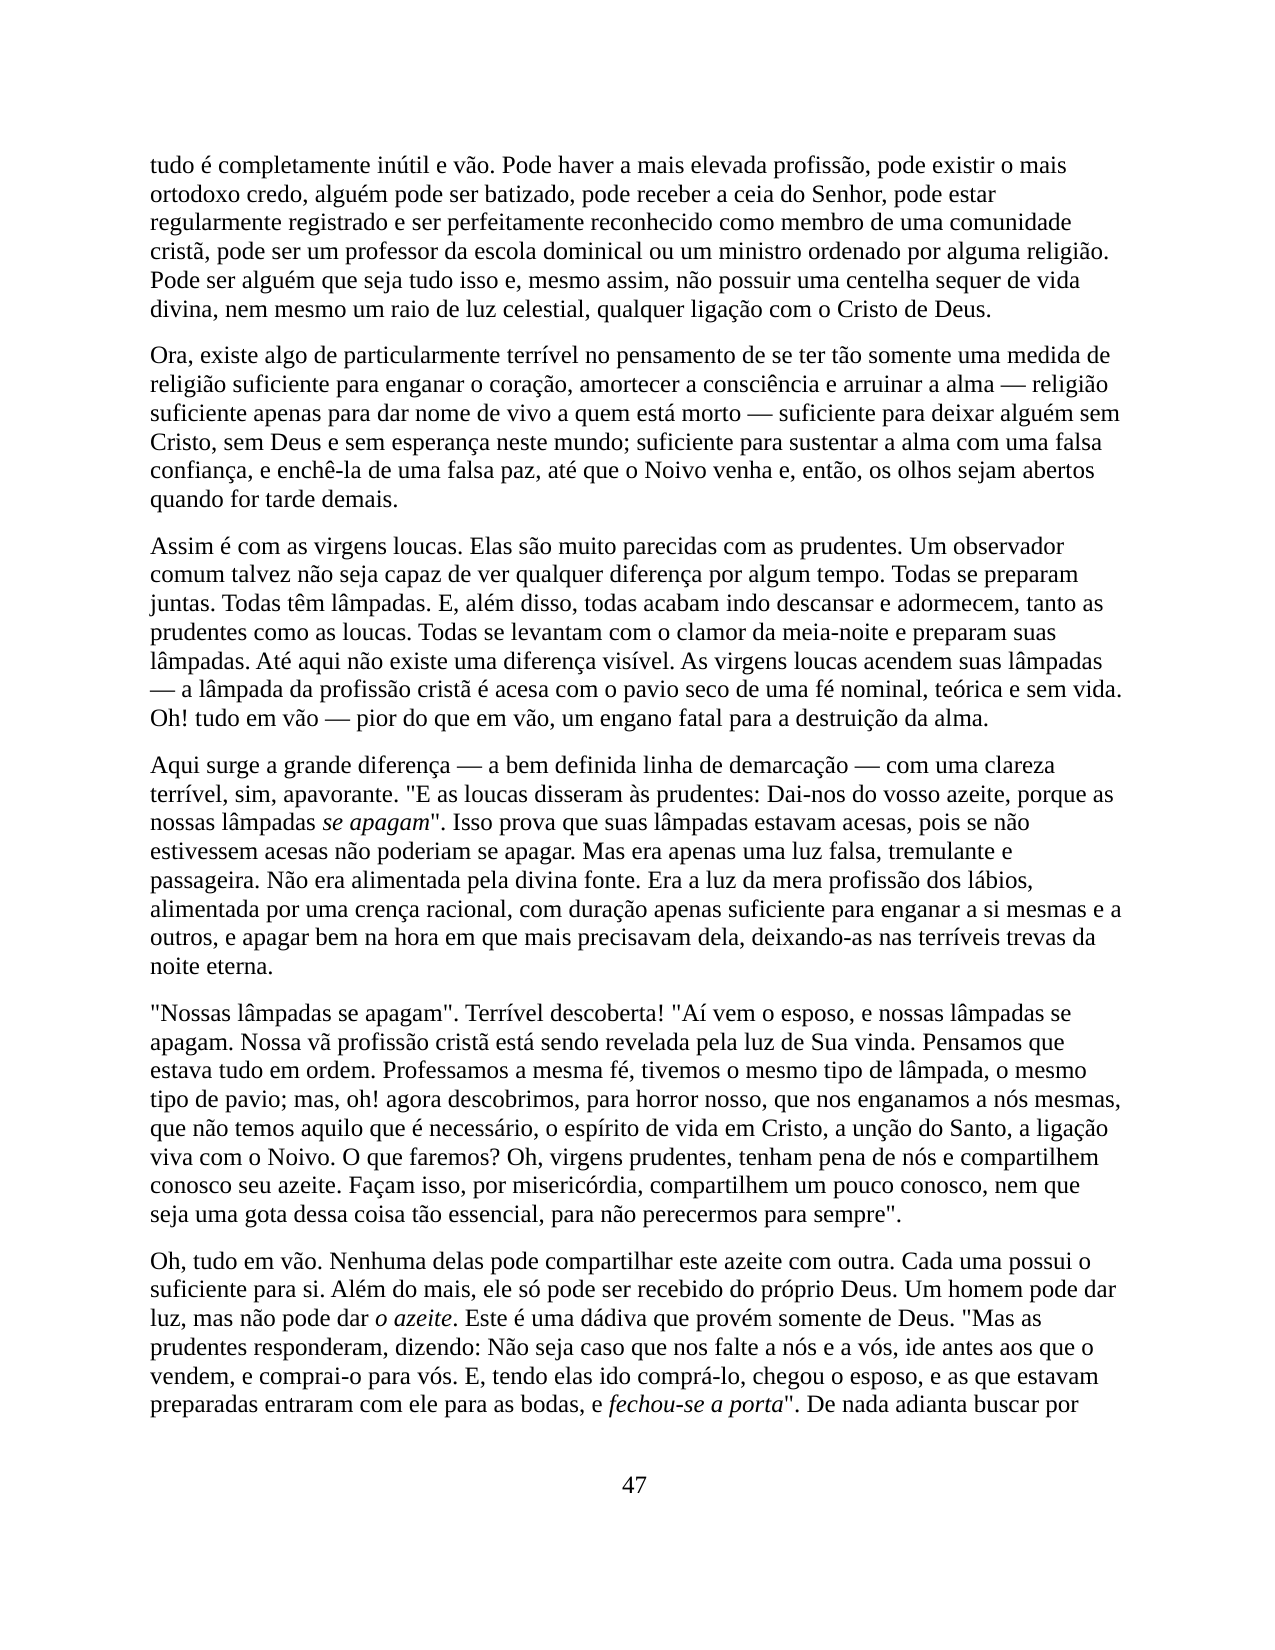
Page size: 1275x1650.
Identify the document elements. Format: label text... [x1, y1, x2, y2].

text Oh, tudo em vão. Nenhuma delas pode compartilhar este azeite com outra. Cada uma possui o suficiente para si. Além do mais, ele só pode ser recebido do próprio Deus. Um homem pode dar luz, mas não pode dar o azeite. Este é uma dádiva que provém somente de Deus. "Mas as prudentes responderam, dizendo: Não seja caso que nos falte a nós e a vós, ide antes aos que o vendem, e comprai-o para vós. E, tendo elas ido comprá-lo, chegou o esposo, e as que estavam preparadas entraram com ele para as bodas, e fechou-se a porta". De nada adianta buscar por [150, 1246, 1125, 1418]
text Ora, existe algo de particularmente terrível no pensamento de se ter tão somente uma medida de religião suficiente para enganar o coração, amortecer a consciência e arruinar a alma — religião suficiente apenas para dar nome de vivo a quem está morto — suficiente para deixar alguém sem Cristo, sem Deus e sem esperança neste mundo; suficiente para sustentar a alma com uma falsa confiança, e enchê-la de uma falsa paz, até que o Noivo venha e, então, os olhos sejam abertos quando for tarde demais. [150, 340, 1125, 513]
text tudo é completamente inútil e vão. Pode haver a mais elevada profissão, pode existir o mais ortodoxo credo, alguém pode ser batizado, pode receber a ceia do Senhor, pode estar regularmente registrado e ser perfeitamente reconhecido como membro de uma comunidade cristã, pode ser um professor da escola dominical ou um ministro ordenado por alguma religião. Pode ser alguém que seja tudo isso e, mesmo assim, não possuir uma centelha sequer de vida divina, nem mesmo um raio de luz celestial, qualquer ligação com o Cristo de Deus. [150, 150, 1125, 322]
text "Nossas lâmpadas se apagam". Terrível descoberta! "Aí vem o esposo, e nossas lâmpadas se apagam. Nossa vã profissão cristã está sendo revelada pela luz de Sua vinda. Pensamos que estava tudo em ordem. Professamos a mesma fé, tivemos o mesmo tipo de lâmpada, o mesmo tipo de pavio; mas, oh! agora descobrimos, para horror nosso, que nos enganamos a nós mesmas, que não temos aquilo que é necessário, o espírito de vida em Cristo, a unção do Santo, a ligação viva com o Noivo. O que faremos? Oh, virgens prudentes, tenham pena de nós e compartilhem conosco seu azeite. Façam isso, por misericórdia, compartilhem um pouco conosco, nem que seja uma gota dessa coisa tão essencial, para não perecermos para sempre". [150, 998, 1125, 1228]
text Aqui surge a grande diferença — a bem definida linha de demarcação — com uma clareza terrível, sim, apavorante. "E as loucas disseram às prudentes: Dai-nos do vosso azeite, porque as nossas lâmpadas se apagam". Isso prova que suas lâmpadas estavam acesas, pois se não estivessem acesas não poderiam se apagar. Mas era apenas uma luz falsa, tremulante e passageira. Não era alimentada pela divina fonte. Era a luz da mera profissão dos lábios, alimentada por uma crença racional, com duração apenas suficiente para enganar a si mesmas e a outros, e apagar bem na hora em que mais precisavam dela, deixando-as nas terríveis trevas da noite eterna. [150, 750, 1125, 980]
text Assim é com as virgens loucas. Elas são muito parecidas com as prudentes. Um observador comum talvez não seja capaz de ver qualquer diferença por algum tempo. Todas se preparam juntas. Todas têm lâmpadas. E, além disso, todas acabam indo descansar e adormecem, tanto as prudentes como as loucas. Todas se levantam com o clamor da meia-noite e preparam suas lâmpadas. Até aqui não existe uma diferença visível. As virgens loucas acendem suas lâmpadas — a lâmpada da profissão cristã é acesa com o pavio seco de uma fé nominal, teórica e sem vida. Oh! tudo em vão — pior do que em vão, um engano fatal para a destruição da alma. [150, 531, 1125, 732]
